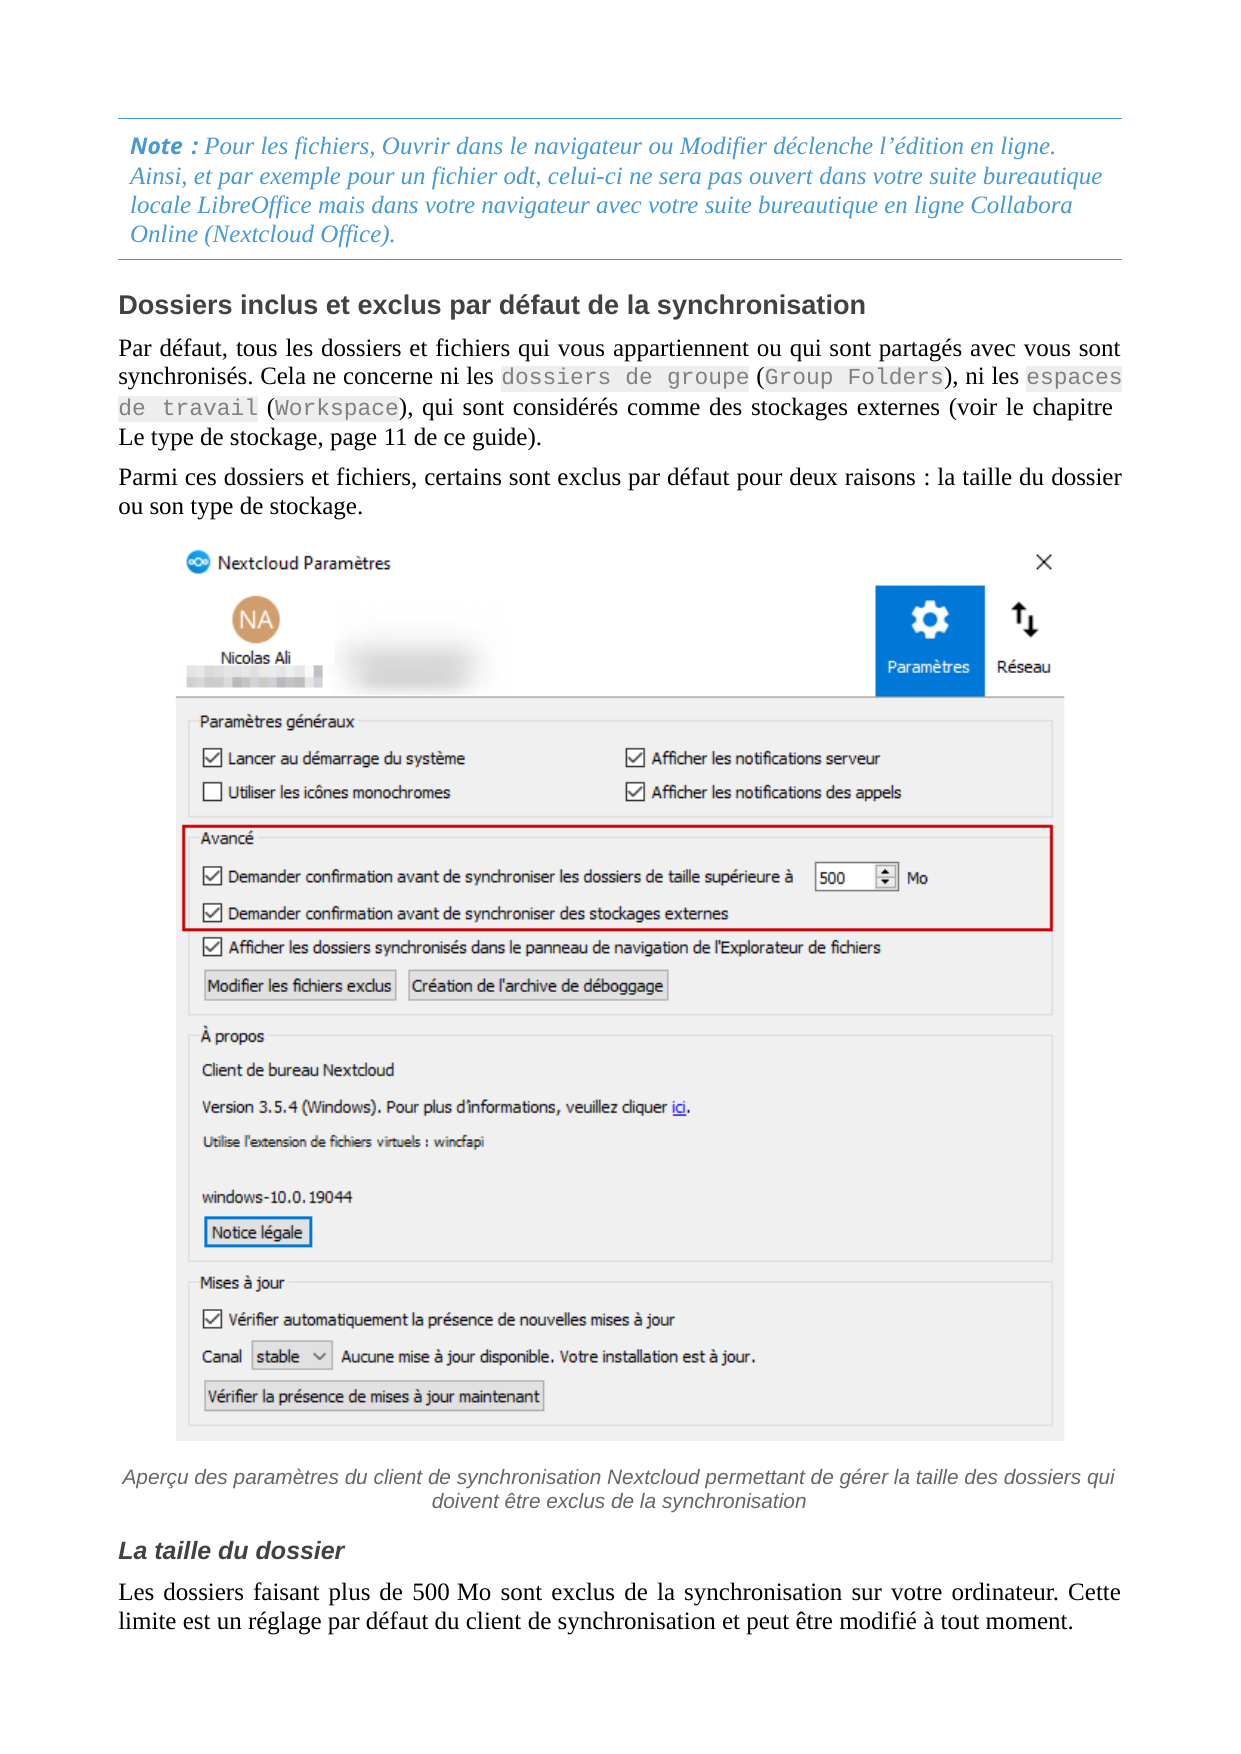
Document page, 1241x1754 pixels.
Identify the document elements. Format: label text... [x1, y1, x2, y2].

subtitle La taille du dossier [118, 1536, 1122, 1565]
text Parmi ces dossiers et fichiers, certains sont exclus par défaut pour deux raisons : la taille du dossier ou son type de stockage. [118, 462, 1122, 520]
text Les dossiers faisant plus de 500 Mo sont exclus de la synchronisation sur votre ordinateur. Cette limite est un réglage par défaut du client de synchronisation et peut être modifié à tout moment. [118, 1577, 1122, 1635]
text Note : Pour les fichiers, Ouvrir dans le navigateur ou Modifier déclenche l’édition en ligne. Ainsi, et par exemple pour un fichier odt, celui-ci ne sera pas ouvert dans votre suite bureautique locale LibreOffice mais dans votre navigateur avec votre suite bureautique en ligne Collabora Online (Nextcloud Office). [118, 119, 1122, 259]
subtitle Dossiers inclus et exclus par défaut de la synchronisation [118, 289, 1122, 320]
text Par défaut, tous les dossiers et fichiers qui vous appartiennent ou qui sont partagés avec vous sont synchronisés. Cela ne concerne ni les dossiers de groupe (Group Folders), ni les espaces de travail (Workspace), qui sont considérés comme des stockages externes (voir le chapitre Le type de stockage, page 11 de ce guide). [118, 333, 1122, 451]
picture [175, 543, 1065, 1441]
text Aperçu des paramètres du client de synchronisation Nextcloud permettant de gérer la taille des dossiers qui doivent être exclus de la synchronisation [118, 1465, 1122, 1513]
